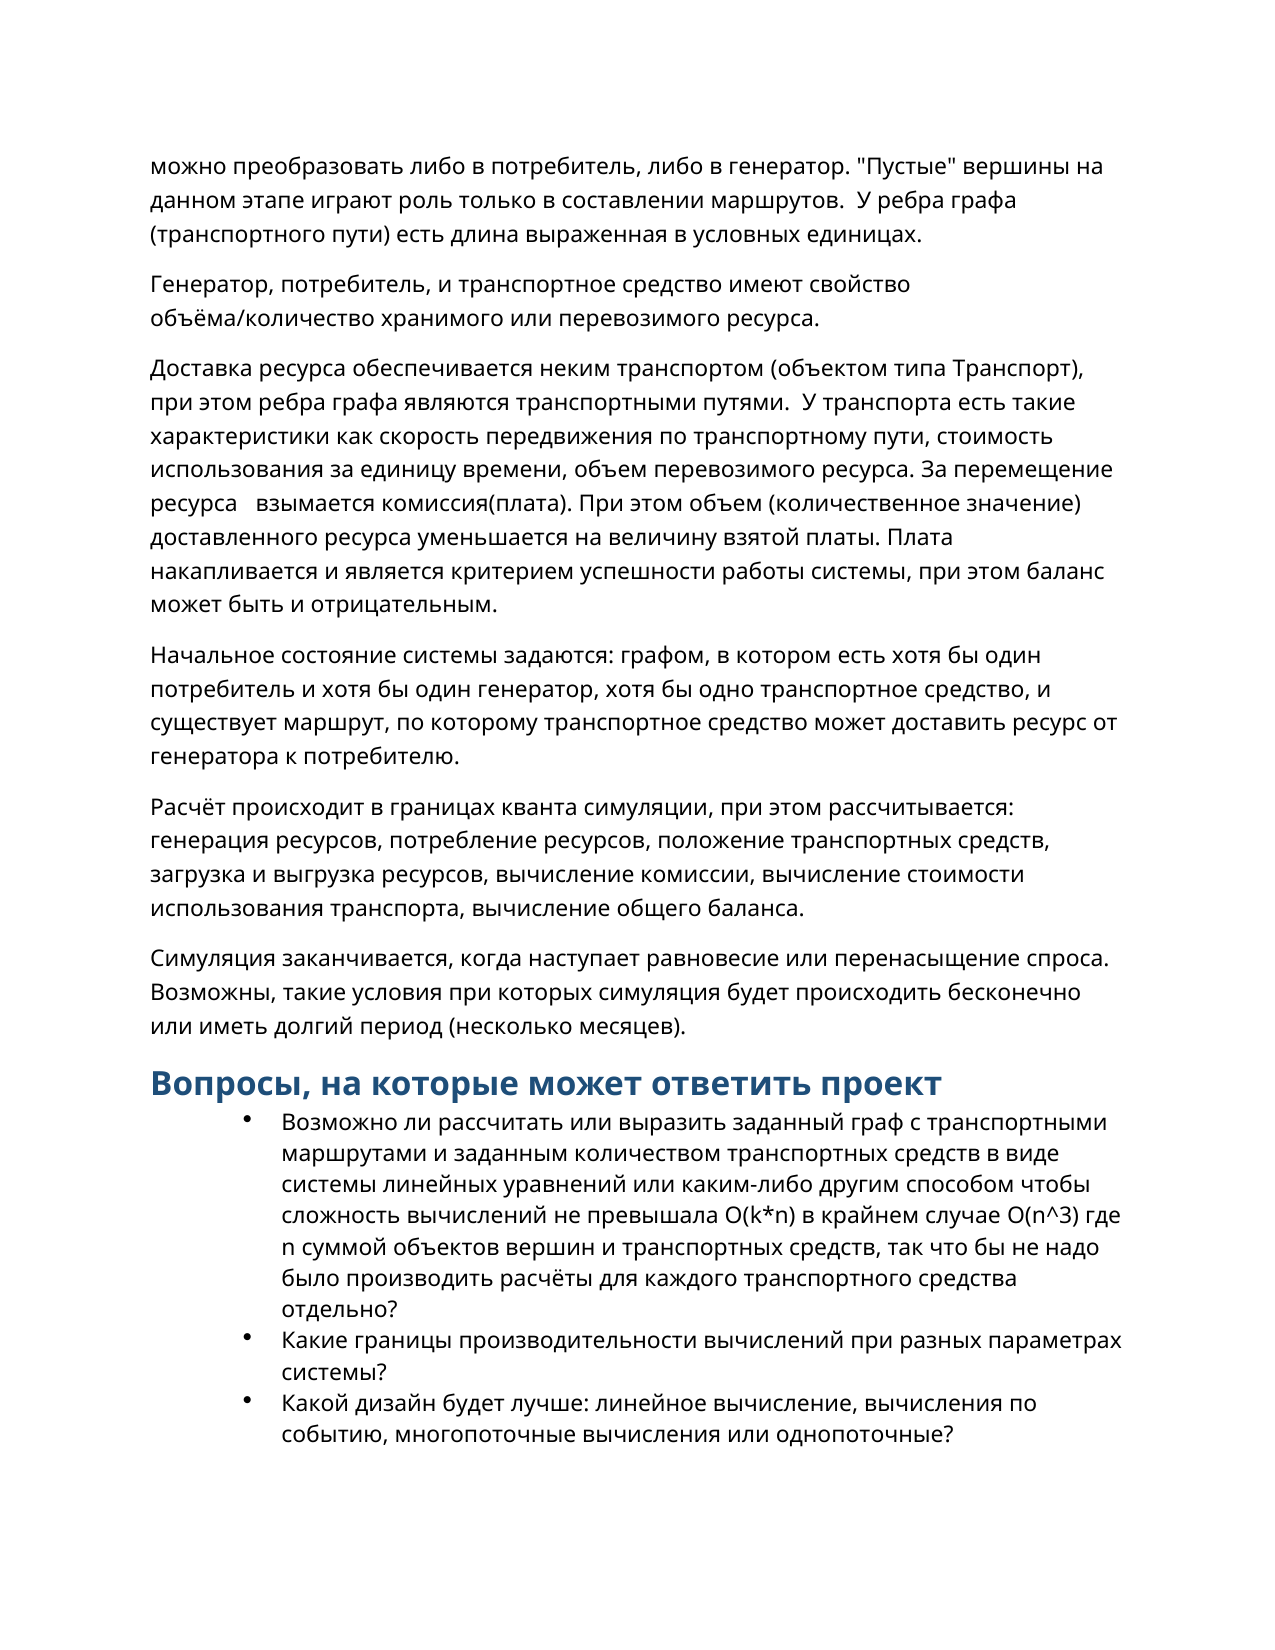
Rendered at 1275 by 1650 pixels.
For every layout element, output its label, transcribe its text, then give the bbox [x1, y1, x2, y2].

text Начальное состояние системы задаются: графом, в котором есть хотя бы один потребитель и хотя бы один генератор, хотя бы одно транспортное средство, и существует маршрут, по которому транспортное средство может доставить ресурс от генератора к потребителю. [150, 639, 1125, 771]
text Расчёт происходит в границах кванта симуляции, при этом рассчитывается: генерация ресурсов, потребление ресурсов, положение транспортных средств, загрузка и выгрузка ресурсов, вычисление комиссии, вычисление стоимости использования транспорта, вычисление общего баланса. [150, 790, 1125, 923]
subtitle Вопросы, на которые может ответить проект [150, 1060, 1125, 1105]
list Какие границы производительности вычислений при разных параметрах системы? [244, 1324, 1125, 1387]
text Генератор, потребитель, и транспортное средство имеют свойство объёма/количество хранимого или перевозимого ресурса. [150, 268, 1125, 333]
text Доставка ресурса обеспечивается неким транспортом (объектом типа Транспорт), при этом ребра графа являются транспортными путями. У транспорта есть такие характеристики как скорость передвижения по транспортному пути, стоимость использования за единицу времени, объем перевозимого ресурса. За перемещение ресурса взымается комиссия(плата). При этом объем (количественное значение) доставленного ресурса уменьшается на величину взятой платы. Плата накапливается и является критерием успешности работы системы, при этом баланс может быть и отрицательным. [150, 352, 1125, 619]
text можно преобразовать либо в потребитель, либо в генератор. "Пустые" вершины на данном этапе играют роль только в составлении маршрутов. У ребра графа (транспортного пути) есть длина выраженная в условных единицах. [150, 150, 1125, 249]
list Возможно ли рассчитать или выразить заданный граф с транспортными маршрутами и заданным количеством транспортных средств в виде системы линейных уравнений или каким-либо другим способом чтобы сложность вычислений не превышала О(k*n) в крайнем случае O(n^3) где n суммой объектов вершин и транспортных средств, так что бы не надо было производить расчёты для каждого транспортного средства отдельно? [244, 1105, 1125, 1324]
list Какой дизайн будет лучше: линейное вычисление, вычисления по событию, многопоточные вычисления или однопоточные? [244, 1387, 1125, 1449]
text Симуляция заканчивается, когда наступает равновесие или перенасыщение спроса. Возможны, такие условия при которых симуляция будет происходить бесконечно или иметь долгий период (несколько месяцев). [150, 942, 1125, 1041]
